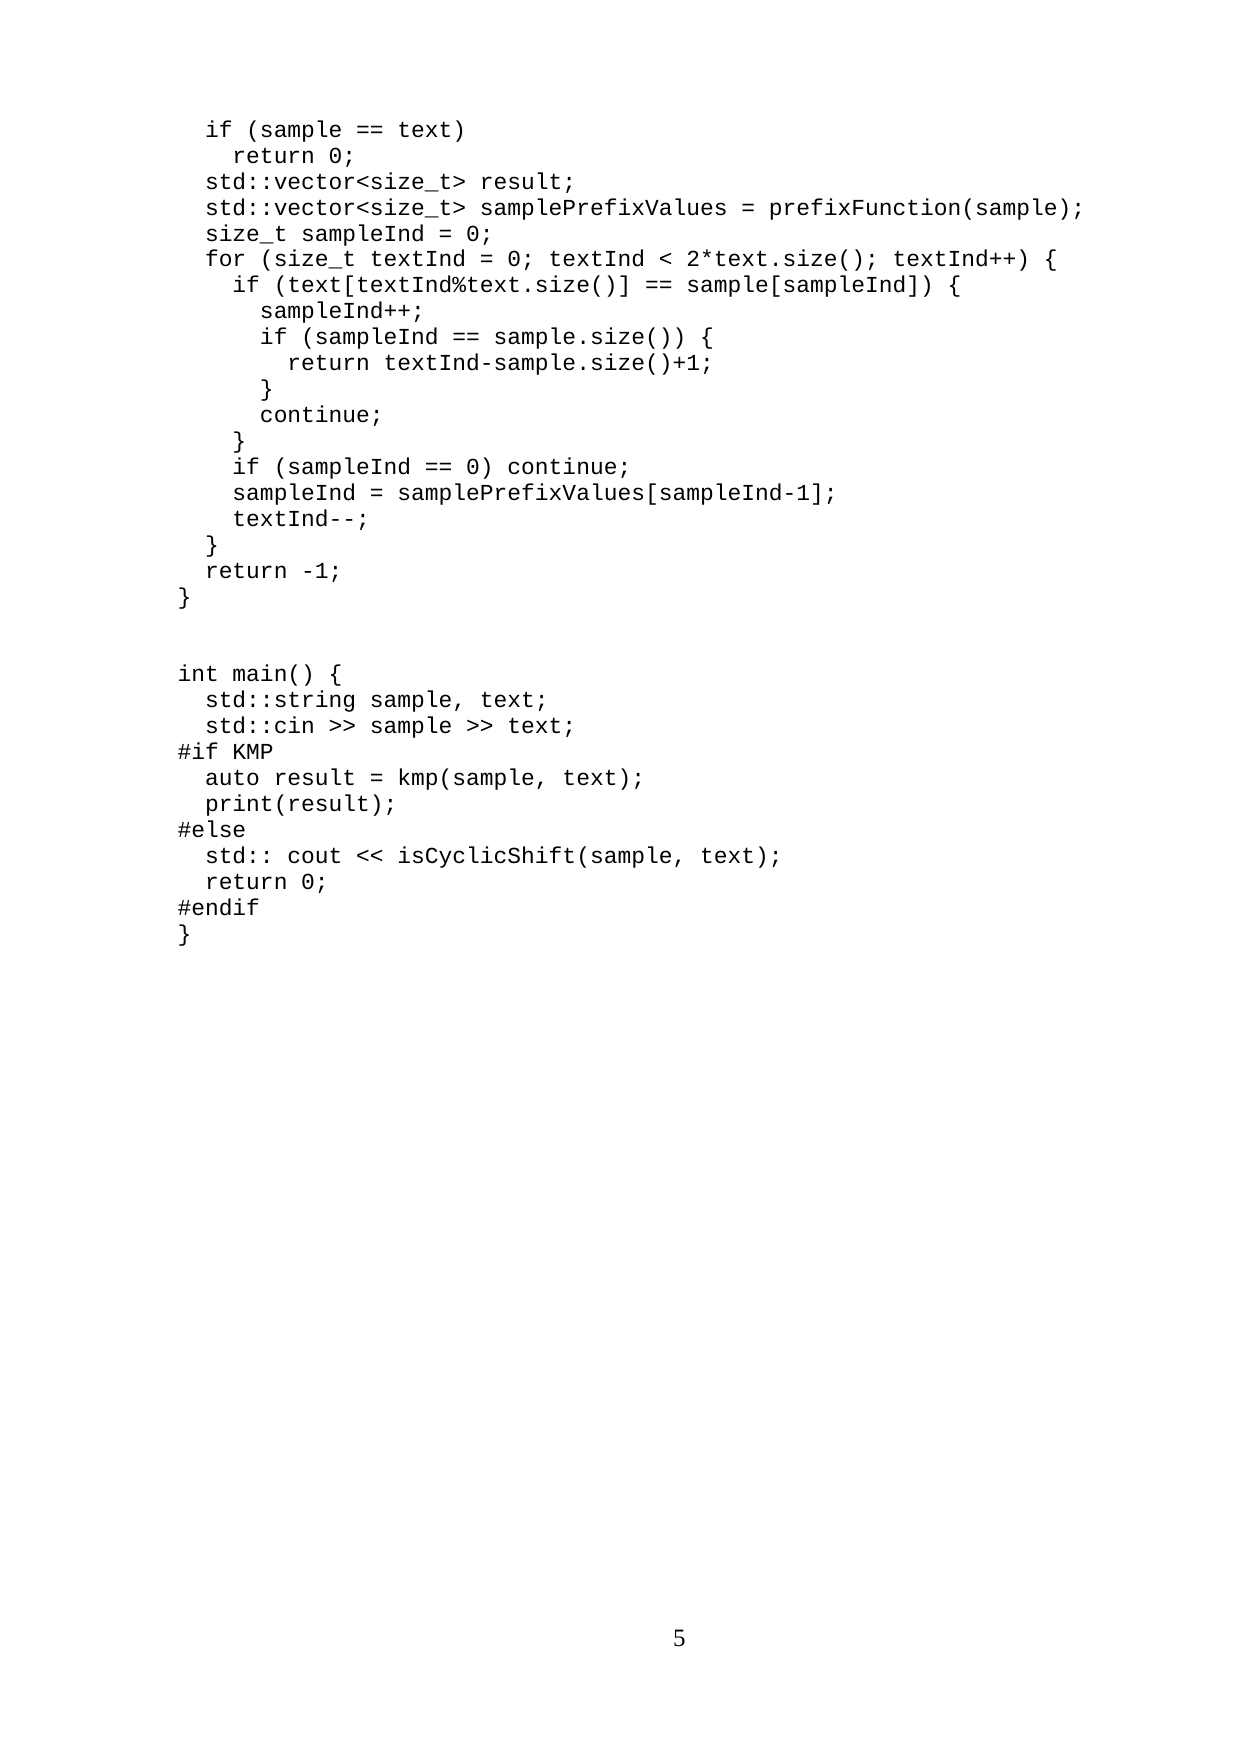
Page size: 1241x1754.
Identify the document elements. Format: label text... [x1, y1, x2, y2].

text #else [177, 818, 1181, 844]
text if (text[textInd%text.size()] == sample[sampleInd]) { [177, 274, 1181, 300]
text std:: cout << isCyclicShift(sample, text); [177, 844, 1181, 870]
text std::cin >> sample >> text; [177, 715, 1181, 741]
text return textInd-sample.size()+1; [177, 352, 1181, 377]
text } [177, 533, 1181, 559]
text if (sampleInd == sample.size()) { [177, 326, 1181, 352]
text continue; [177, 403, 1181, 429]
text } [177, 585, 1181, 611]
text std::vector<size_t> samplePrefixValues = prefixFunction(sample); [177, 196, 1181, 222]
text print(result); [177, 792, 1181, 818]
text return 0; [177, 870, 1181, 896]
text #if KMP [177, 741, 1181, 767]
text sampleInd = samplePrefixValues[sampleInd-1]; [177, 481, 1181, 507]
text if (sampleInd == 0) continue; [177, 455, 1181, 481]
text auto result = kmp(sample, text); [177, 767, 1181, 792]
text size_t sampleInd = 0; [177, 222, 1181, 248]
text return 0; [177, 144, 1181, 170]
text } [177, 429, 1181, 455]
text } [177, 922, 1181, 948]
text std::vector<size_t> result; [177, 170, 1181, 196]
text std::string sample, text; [177, 689, 1181, 715]
text return -1; [177, 559, 1181, 585]
text int main() { [177, 663, 1181, 689]
text } [177, 377, 1181, 403]
text if (sample == text) [177, 118, 1181, 144]
text textInd--; [177, 507, 1181, 533]
text sampleInd++; [177, 300, 1181, 326]
text #endif [177, 896, 1181, 922]
text for (size_t textInd = 0; textInd < 2*text.size(); textInd++) { [177, 248, 1181, 274]
